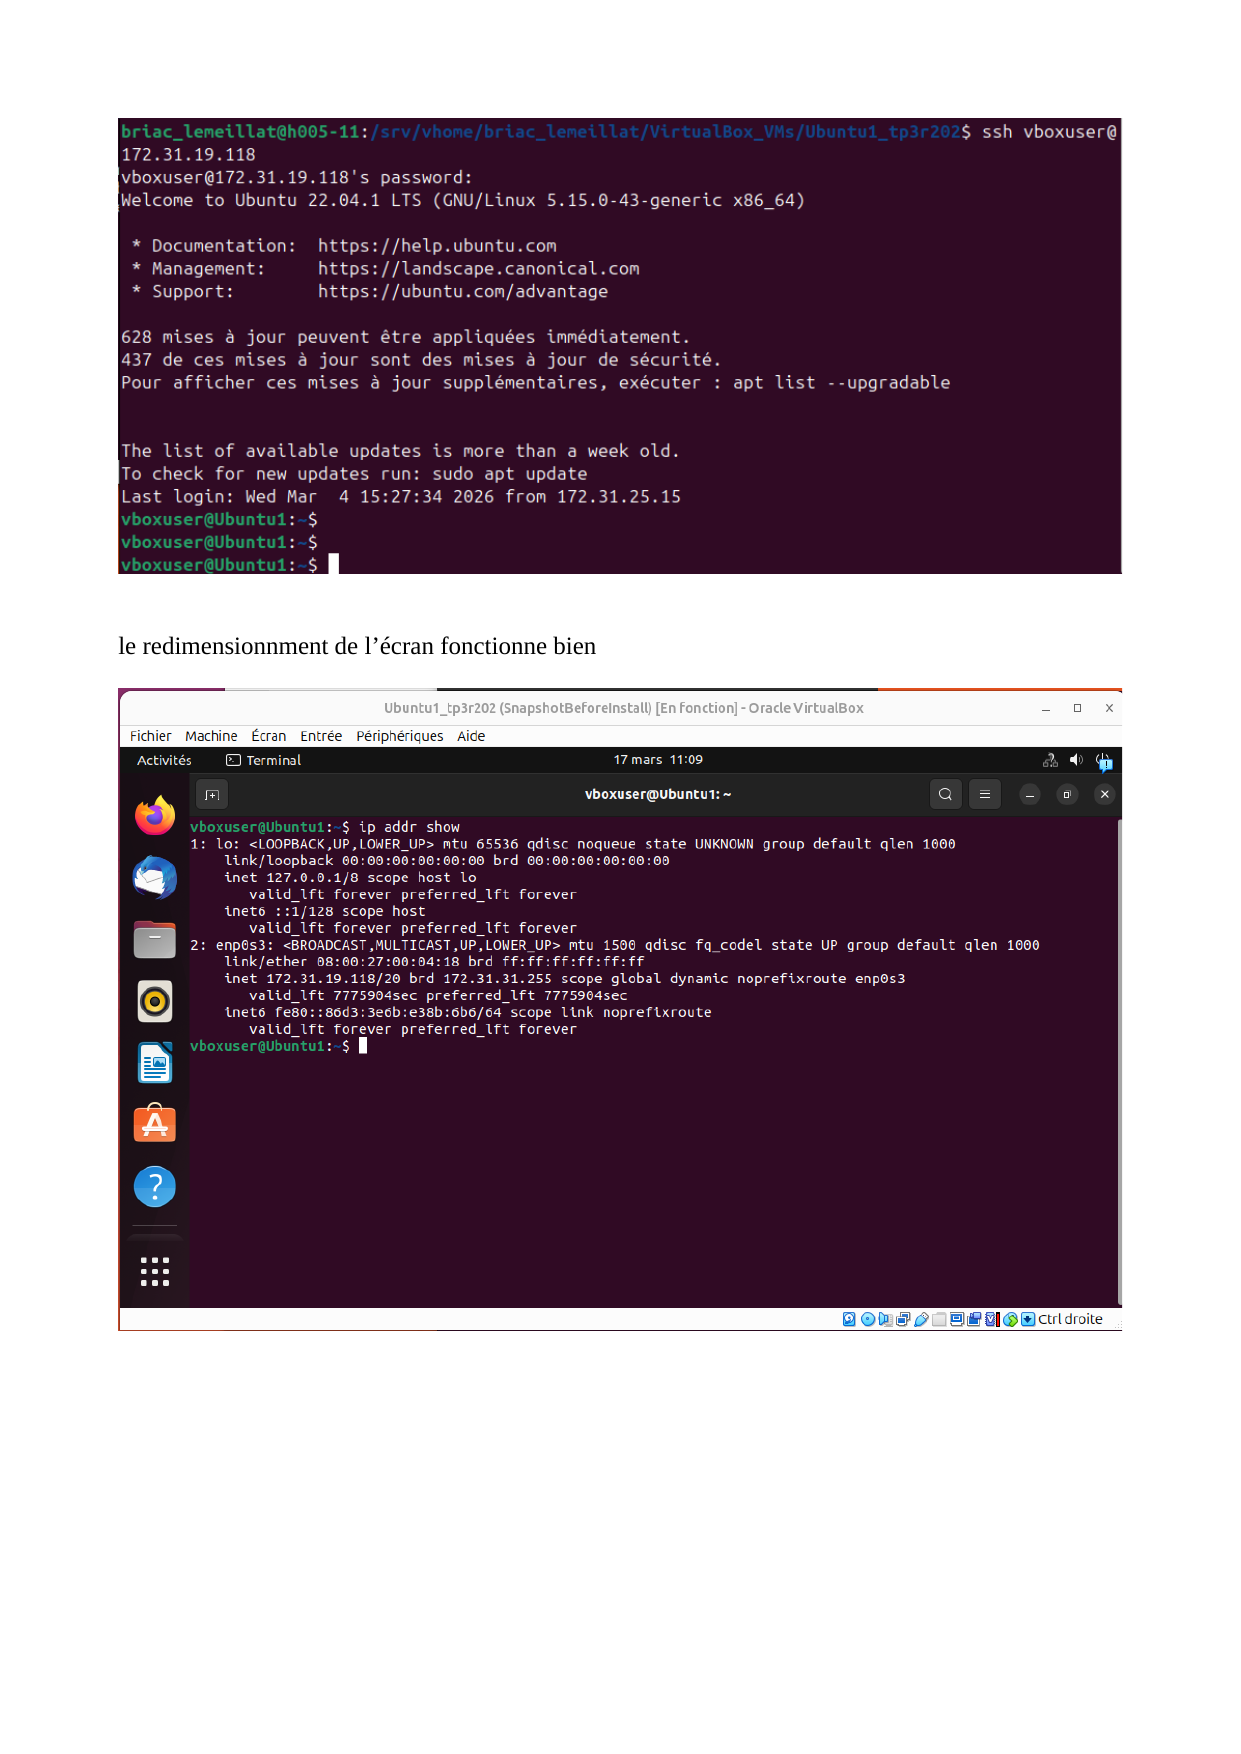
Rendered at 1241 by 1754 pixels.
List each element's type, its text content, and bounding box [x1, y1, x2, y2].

picture [118, 688, 1123, 1331]
picture [118, 118, 1123, 574]
text le redimensionnment de l’écran fonctionne bien [118, 631, 1122, 660]
